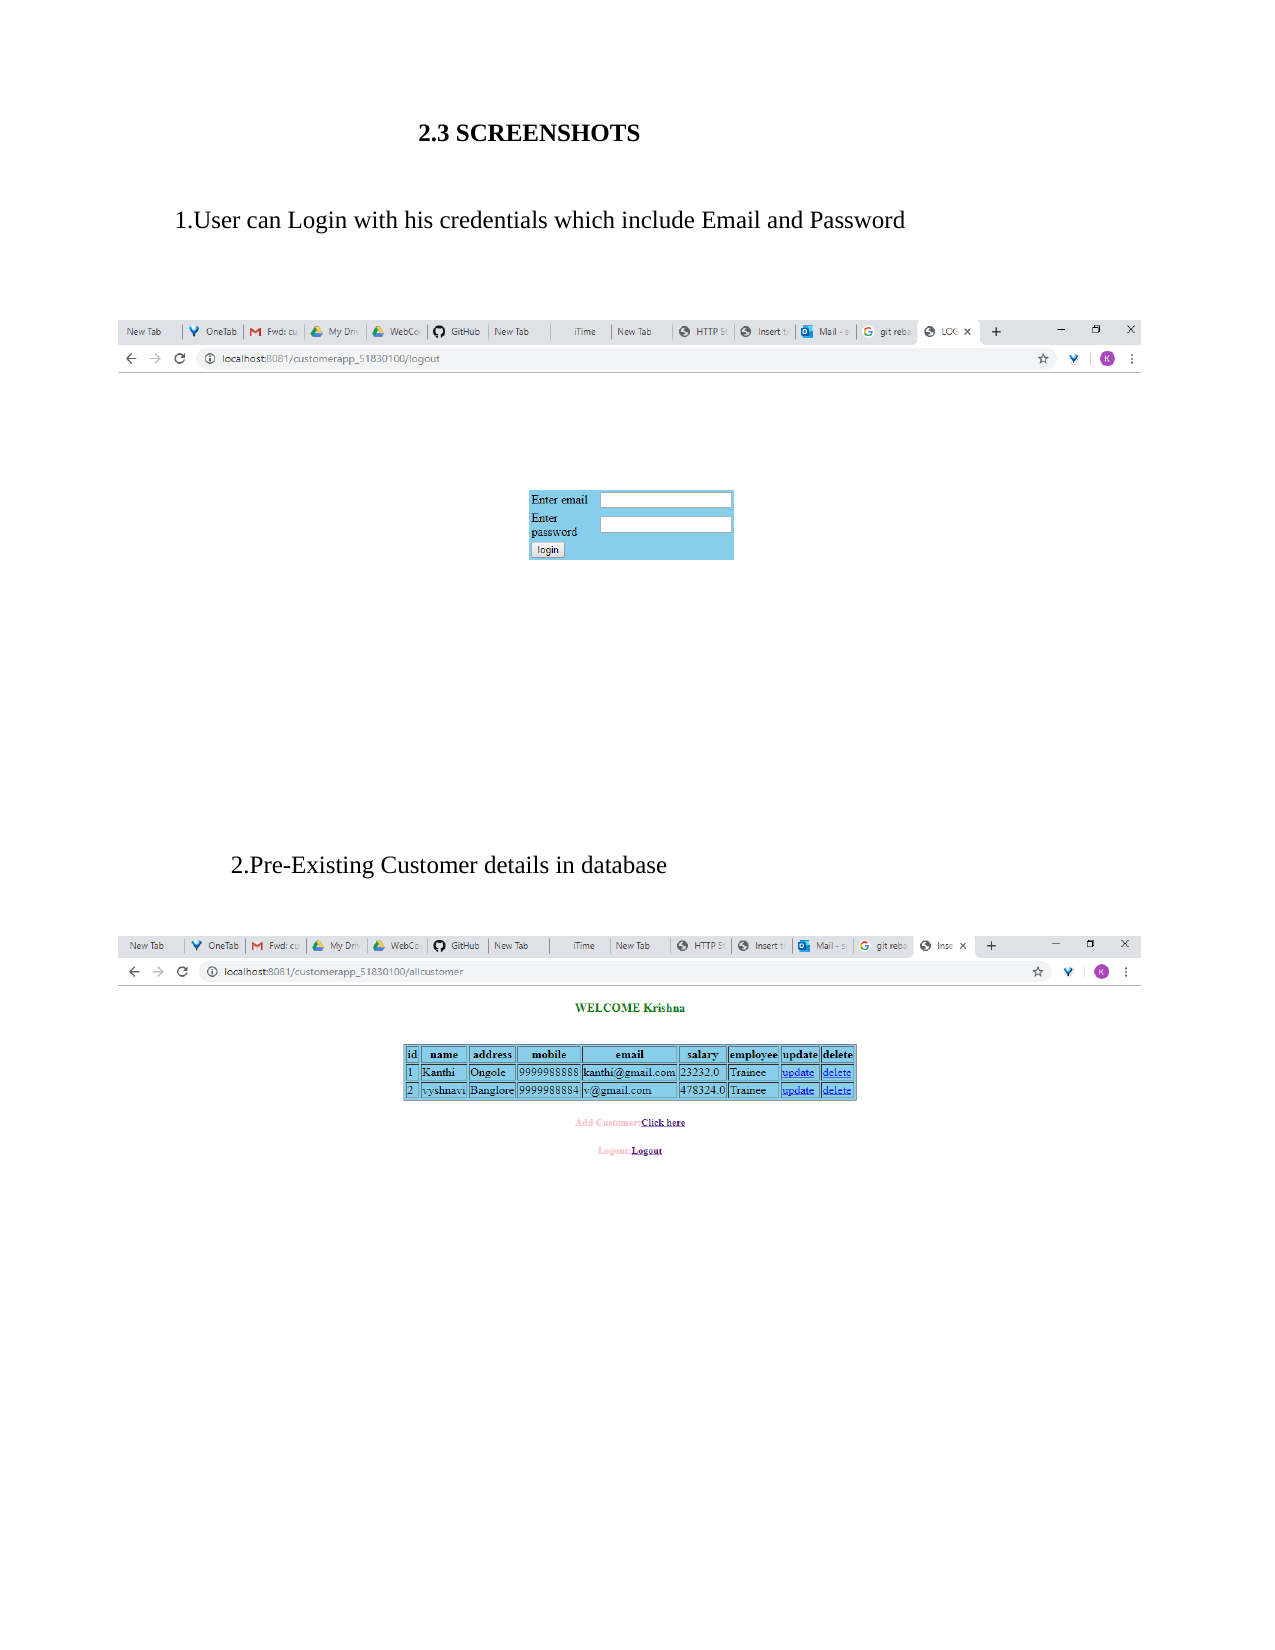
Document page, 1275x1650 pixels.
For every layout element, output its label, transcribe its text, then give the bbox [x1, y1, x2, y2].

text 2.Pre-Existing Customer details in database [118, 850, 1157, 878]
text 1.User can Login with his credentials which include Email and Password [118, 205, 1157, 234]
list 2.3 SCREENSHOTS [381, 118, 1157, 147]
